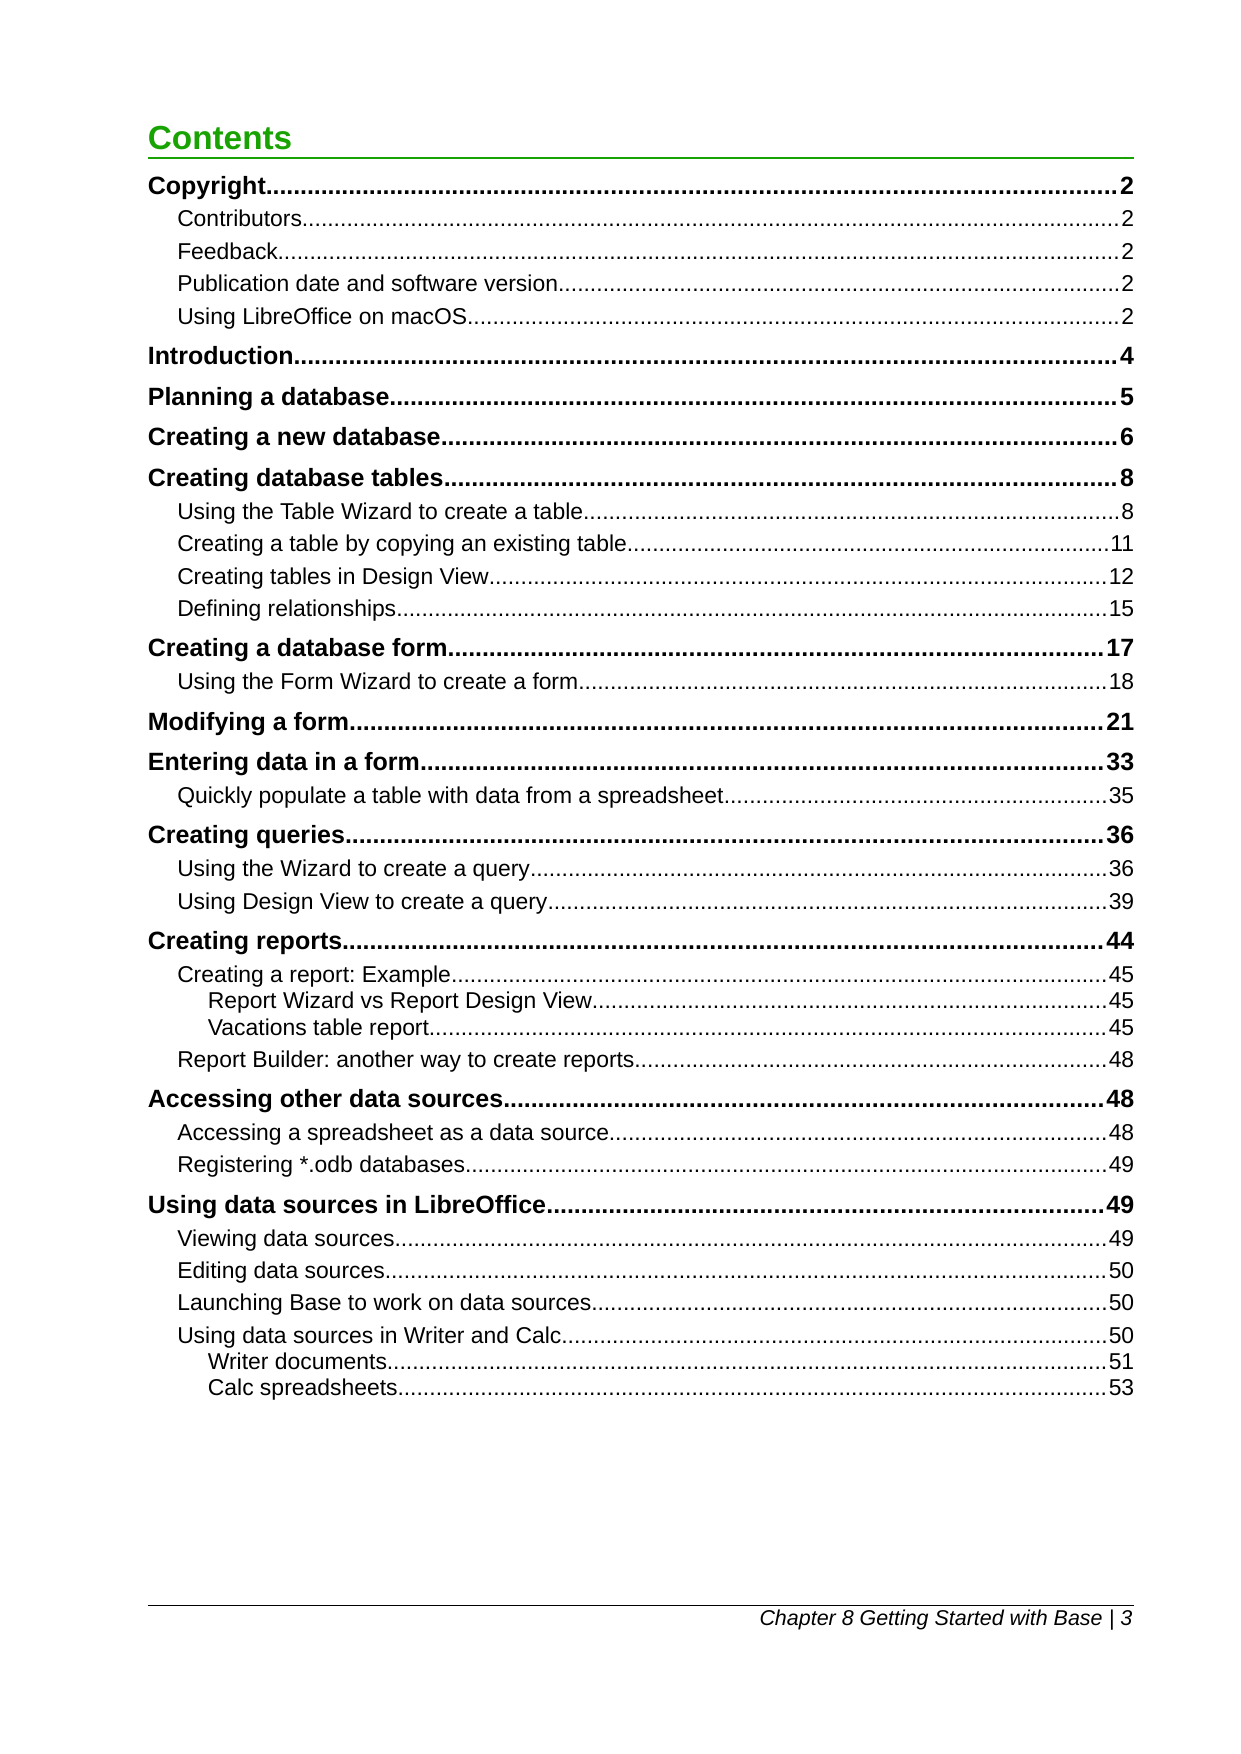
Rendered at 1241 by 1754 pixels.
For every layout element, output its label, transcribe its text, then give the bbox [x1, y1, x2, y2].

text Vacations table report 45 [208, 1013, 1134, 1040]
text Creating reports 44 [148, 926, 1134, 955]
text Editing data sources 50 [177, 1257, 1134, 1283]
text Using data sources in LibreOffice 49 [148, 1190, 1134, 1218]
text Viewing data sources 49 [177, 1224, 1134, 1251]
text Creating a new database 6 [148, 422, 1134, 451]
text Calc spreadsheets 53 [208, 1374, 1134, 1401]
text Using data sources in Writer and Calc 50 [177, 1322, 1134, 1348]
subtitle Contents [148, 118, 1134, 157]
text Defining relationships 15 [177, 595, 1134, 621]
text Contributors 2 [177, 205, 1134, 232]
text Creating a table by copying an existing table 11 [177, 530, 1134, 557]
text Creating a report: Example 45 [177, 961, 1134, 987]
text Entering data in a form 33 [148, 747, 1134, 776]
text Modifying a form 21 [148, 707, 1134, 735]
text Accessing other data sources 48 [148, 1084, 1134, 1113]
text Accessing a spreadsheet as a data source 48 [177, 1119, 1134, 1145]
text Creating database tables 8 [148, 463, 1134, 492]
text Registering *.odb databases 49 [177, 1151, 1134, 1178]
text Feedback 2 [177, 238, 1134, 264]
text Report Builder: another way to create reports 48 [177, 1046, 1134, 1072]
text Writer documents 51 [208, 1348, 1134, 1374]
text Report Wizard vs Report Design View 45 [208, 987, 1134, 1013]
text Creating queries 36 [148, 820, 1134, 849]
text Publication date and software version 2 [177, 270, 1134, 297]
text Using Design View to create a query 39 [177, 888, 1134, 914]
text Copyright 2 [148, 171, 1134, 199]
text Using the Table Wizard to create a table 8 [177, 498, 1134, 524]
text Using LibreOffice on macOS 2 [177, 303, 1134, 329]
text Planning a database 5 [148, 382, 1134, 410]
text Using the Form Wizard to create a form 18 [177, 668, 1134, 694]
text Creating a database form 17 [148, 633, 1134, 662]
text Launching Base to work on data sources 50 [177, 1289, 1134, 1316]
text Introduction 4 [148, 341, 1134, 370]
text Quickly populate a table with data from a spreadsheet 35 [177, 782, 1134, 808]
text Creating tables in Design View 12 [177, 563, 1134, 589]
text Using the Wizard to create a query 36 [177, 855, 1134, 882]
